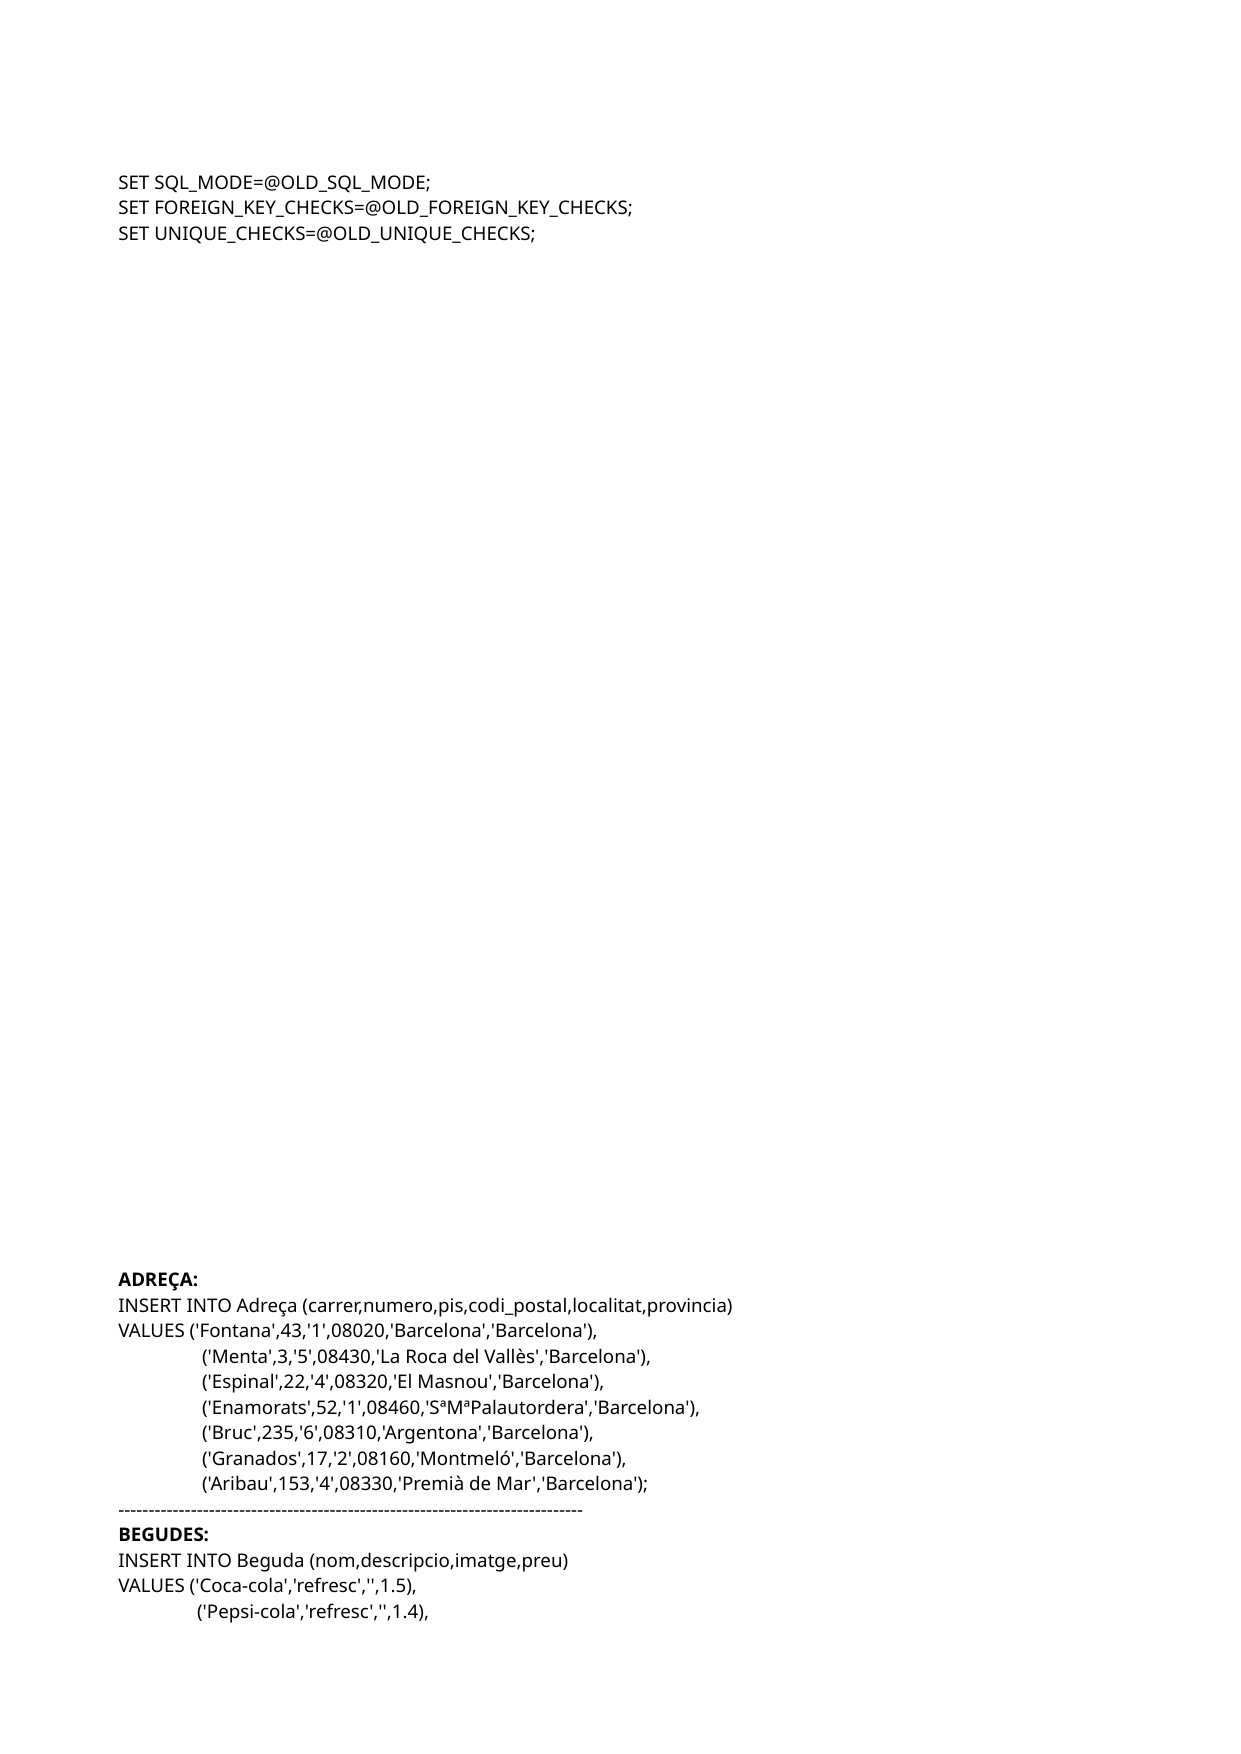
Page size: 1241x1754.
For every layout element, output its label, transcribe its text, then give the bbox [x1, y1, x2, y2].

text ADREÇA: [118, 1267, 1122, 1292]
text ('Bruc',235,'6',08310,'Argentona','Barcelona'), [118, 1420, 1122, 1445]
text INSERT INTO Adreça (carrer,numero,pis,codi_postal,localitat,provincia) [118, 1292, 1122, 1318]
text ('Menta',3,'5',08430,'La Roca del Vallès','Barcelona'), [118, 1343, 1122, 1369]
text ('Pepsi-cola','refresc','',1.4), [118, 1598, 1122, 1624]
text INSERT INTO Beguda (nom,descripcio,imatge,preu) [118, 1547, 1122, 1573]
text ('Enamorats',52,'1',08460,'SªMªPalautordera','Barcelona'), [118, 1394, 1122, 1420]
text SET FOREIGN_KEY_CHECKS=@OLD_FOREIGN_KEY_CHECKS; [118, 195, 1122, 220]
text SET UNIQUE_CHECKS=@OLD_UNIQUE_CHECKS; [118, 220, 1122, 246]
text SET SQL_MODE=@OLD_SQL_MODE; [118, 169, 1122, 195]
text ('Espinal',22,'4',08320,'El Masnou','Barcelona'), [118, 1369, 1122, 1394]
text BEGUDES: [118, 1522, 1122, 1547]
text ('Aribau',153,'4',08330,'Premià de Mar','Barcelona'); [118, 1471, 1122, 1496]
text VALUES ('Coca-cola','refresc','',1.5), [118, 1573, 1122, 1598]
text ----------------------------------------------------------------------------- [118, 1496, 1122, 1522]
text ('Granados',17,'2',08160,'Montmeló','Barcelona'), [118, 1445, 1122, 1471]
text VALUES ('Fontana',43,'1',08020,'Barcelona','Barcelona'), [118, 1318, 1122, 1343]
